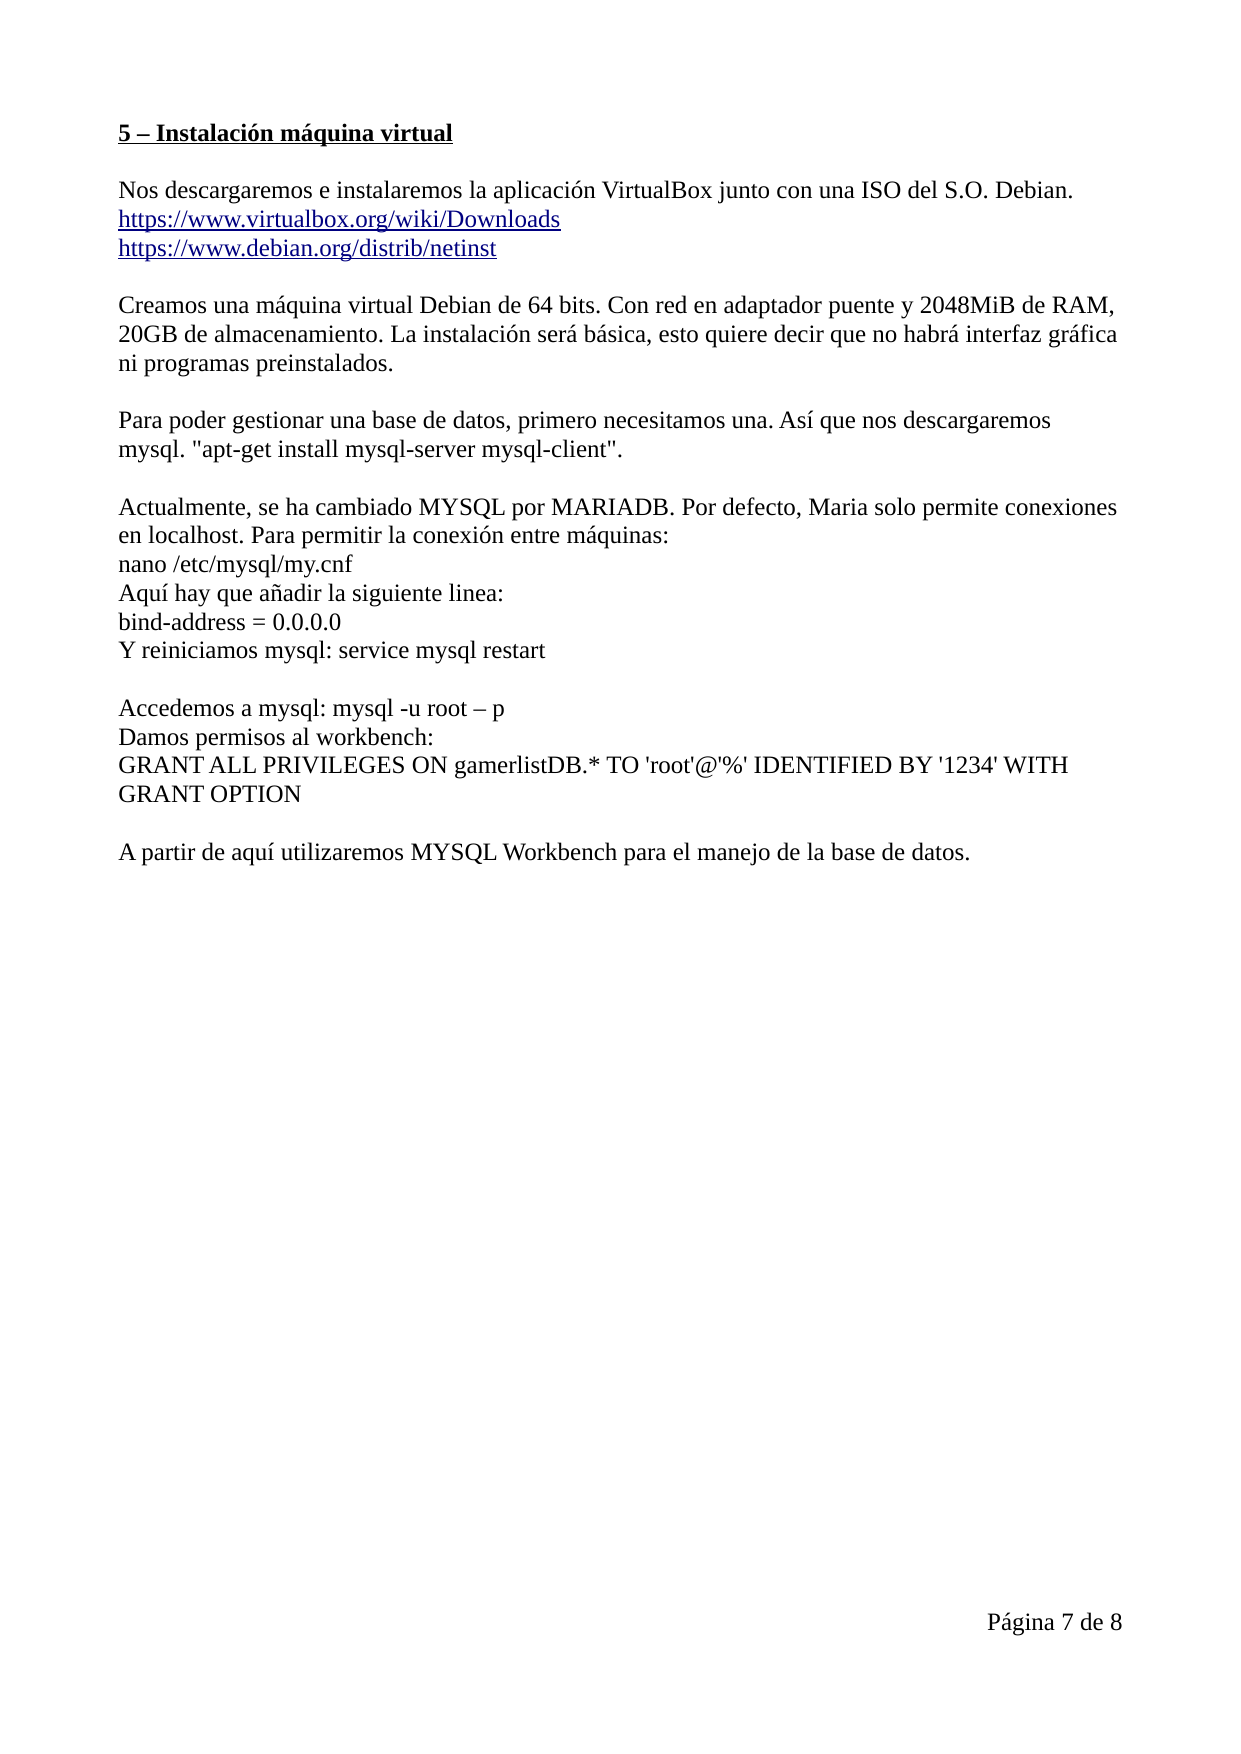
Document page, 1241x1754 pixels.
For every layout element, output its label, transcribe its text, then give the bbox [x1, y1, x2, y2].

text A partir de aquí utilizaremos MYSQL Workbench para el manejo de la base de datos. [118, 837, 1122, 866]
text https://www.debian.org/distrib/netinst [118, 233, 1122, 262]
text Actualmente, se ha cambiado MYSQL por MARIADB. Por defecto, Maria solo permite conexiones en localhost. Para permitir la conexión entre máquinas: [118, 492, 1122, 549]
text Aquí hay que añadir la siguiente linea: [118, 578, 1122, 607]
text Nos descargaremos e instalaremos la aplicación VirtualBox junto con una ISO del S.O. Debian. [118, 176, 1122, 204]
text bind-address = 0.0.0.0 [118, 607, 1122, 636]
text Accedemos a mysql: mysql -u root – p [118, 693, 1122, 722]
text Creamos una máquina virtual Debian de 64 bits. Con red en adaptador puente y 2048MiB de RAM, 20GB de almacenamiento. La instalación será básica, esto quiere decir que no habrá interfaz gráfica ni programas preinstalados. [118, 291, 1122, 377]
text https://www.virtualbox.org/wiki/Downloads [118, 204, 1122, 233]
text GRANT ALL PRIVILEGES ON gamerlistDB.* TO 'root'@'%' IDENTIFIED BY '1234' WITH GRANT OPTION [118, 751, 1122, 808]
text Y reiniciamos mysql: service mysql restart [118, 636, 1122, 664]
text Para poder gestionar una base de datos, primero necesitamos una. Así que nos descargaremos mysql. "apt-get install mysql-server mysql-client". [118, 406, 1122, 463]
text nano /etc/mysql/my.cnf [118, 549, 1122, 578]
text Damos permisos al workbench: [118, 722, 1122, 751]
text 5 – Instalación máquina virtual [118, 118, 1122, 147]
